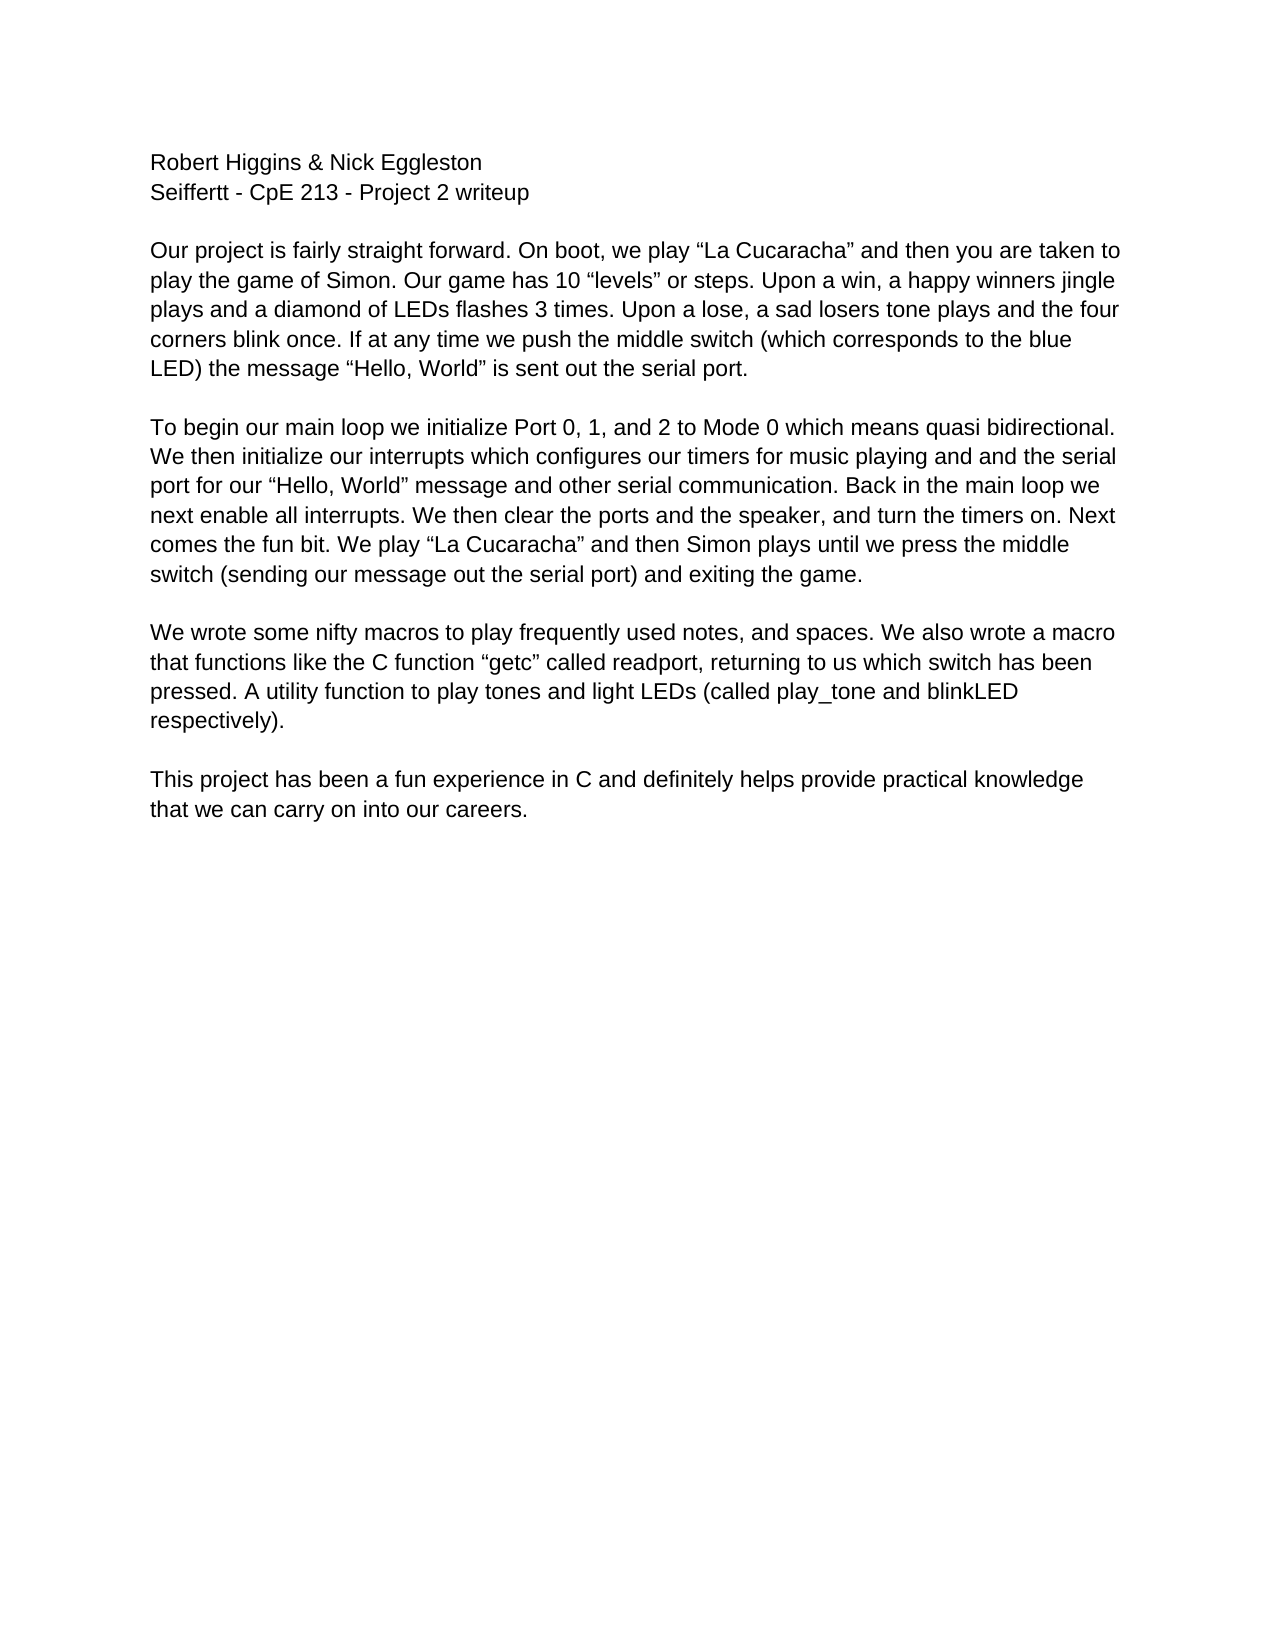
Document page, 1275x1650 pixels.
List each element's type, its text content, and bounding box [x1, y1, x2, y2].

text This project has been a fun experience in C and definitely helps provide practical knowledge that we can carry on into our careers. [150, 767, 1125, 822]
text Seiffertt - CpE 213 - Project 2 writeup [150, 179, 1125, 205]
text Robert Higgins & Nick Eggleston [150, 150, 1125, 176]
text To begin our main loop we initialize Port 0, 1, and 2 to Mode 0 which means quasi bidirectional. We then initialize our interrupts which configures our timers for music playing and and the serial port for our “Hello, World” message and other serial communication. Back in the main loop we next enable all interrupts. We then clear the ports and the speaker, and turn the timers on. Next comes the fun bit. We play “La Cucaracha” and then Simon plays until we press the middle switch (sending our message out the serial port) and exiting the game. [150, 414, 1125, 587]
text We wrote some nifty macros to play frequently used notes, and spaces. We also wrote a macro that functions like the C function “getc” called readport, returning to us which switch has been pressed. A utility function to play tones and light LEDs (called play_tone and blinkLED respectively). [150, 620, 1125, 734]
text Our project is fairly straight forward. On boot, we play “La Cucaracha” and then you are taken to play the game of Simon. Our game has 10 “levels” or steps. Upon a win, a happy winners jingle plays and a diamond of LEDs flashes 3 times. Upon a lose, a sad losers tone plays and the four corners blink once. If at any time we push the middle switch (which corresponds to the blue LED) the message “Hello, World” is sent out the serial port. [150, 238, 1125, 381]
